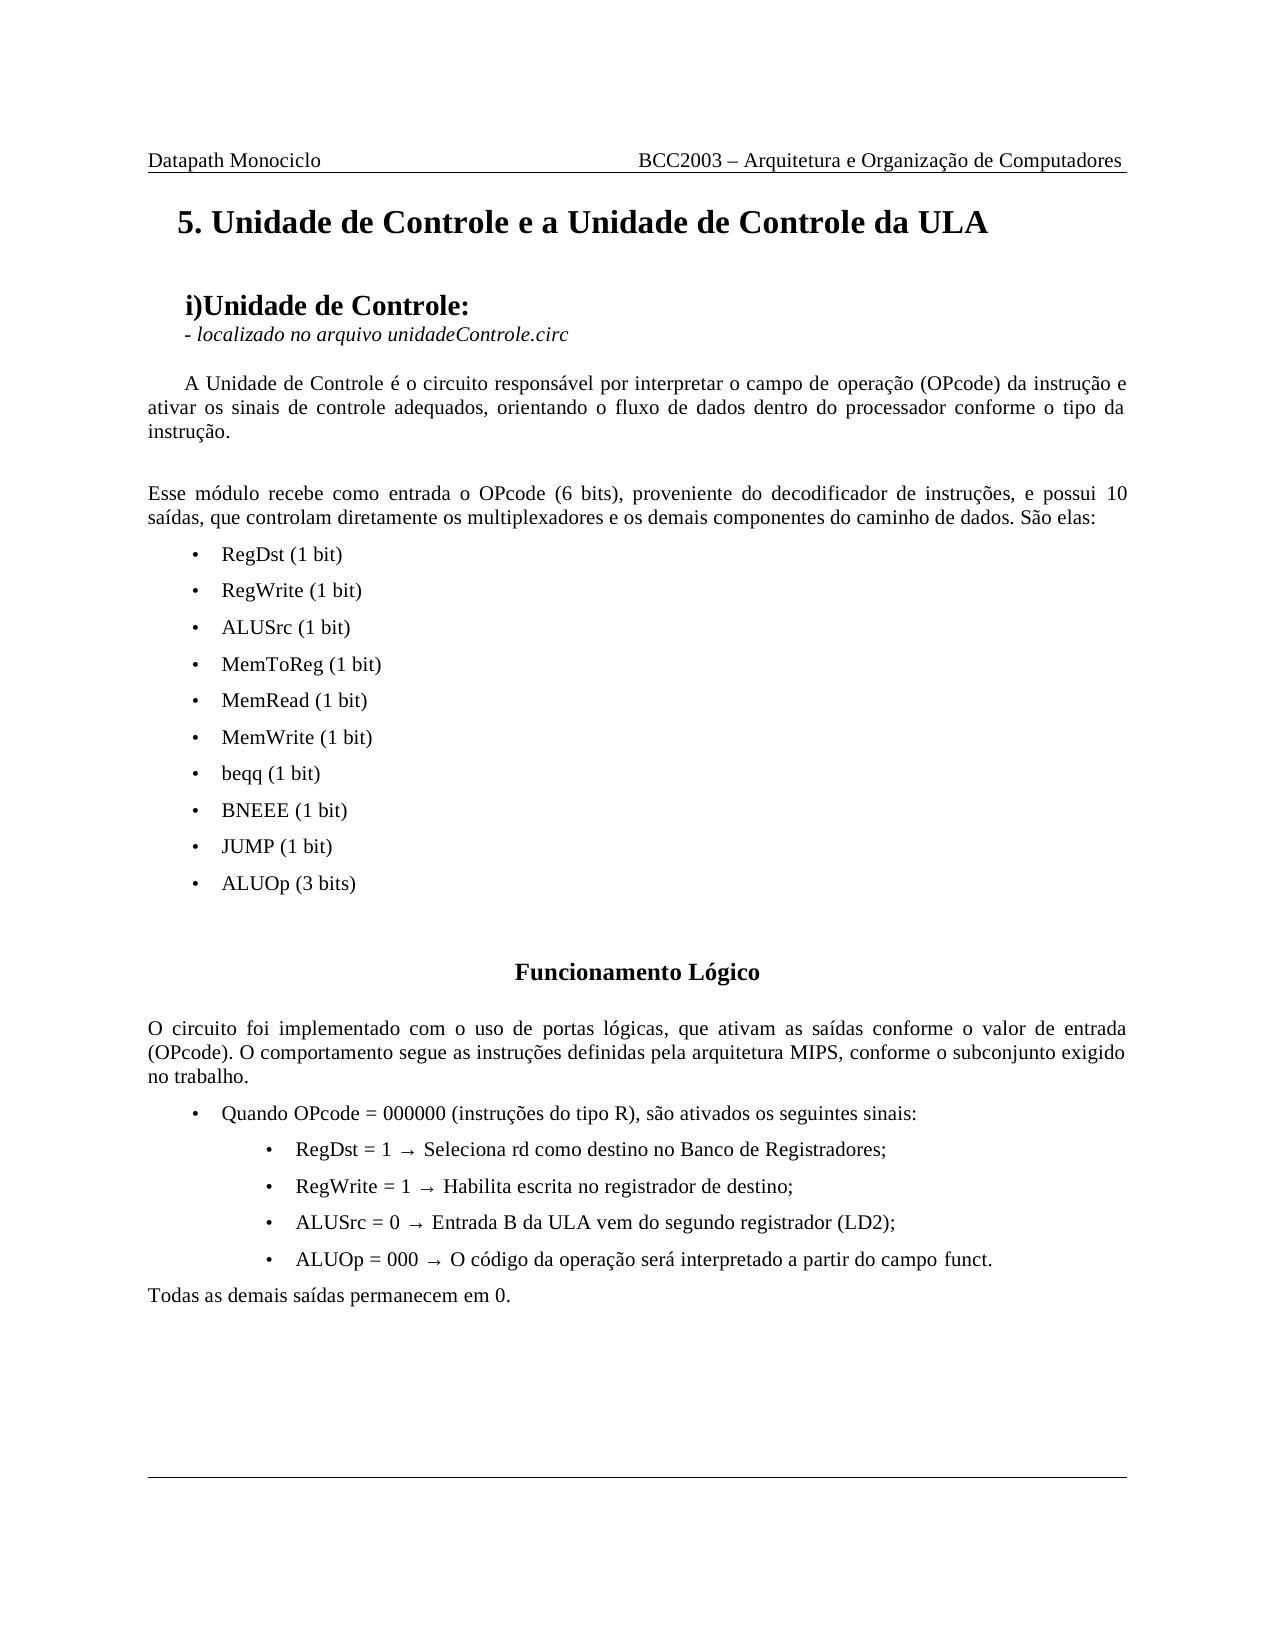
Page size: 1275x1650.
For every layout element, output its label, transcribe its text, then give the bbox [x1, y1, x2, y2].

list RegWrite (1 bit) [192, 578, 1127, 602]
text Esse módulo recebe como entrada o OPcode (6 bits), proveniente do decodificador de instruções, e possui 10 saídas, que controlam diretamente os multiplexadores e os demais componentes do caminho de dados. São elas: [148, 481, 1127, 529]
list beqq (1 bit) [192, 761, 1127, 785]
list 5. Unidade de Controle e a Unidade de Controle da ULA [148, 202, 1127, 241]
list RegDst (1 bit) [192, 542, 1127, 566]
text - localizado no arquivo unidadeControle.circ [148, 322, 1127, 346]
list Quando OPcode = 000000 (instruções do tipo R), são ativados os seguintes sinais: [192, 1101, 1127, 1124]
list ALUSrc = 0 → Entrada B da ULA vem do segundo registrador (LD2); [266, 1210, 1127, 1234]
list ALUOp (3 bits) [192, 871, 1127, 895]
list RegDst = 1 → Seleciona rd como destino no Banco de Registradores; [266, 1137, 1127, 1161]
list MemToReg (1 bit) [192, 651, 1127, 675]
list ALUOp = 000 → O código da operação será interpretado a partir do campo funct. [266, 1247, 1127, 1271]
subtitle Funcionamento Lógico [148, 957, 1127, 986]
list MemWrite (1 bit) [192, 724, 1127, 748]
list BNEEE (1 bit) [192, 798, 1127, 822]
list JUMP (1 bit) [192, 834, 1127, 858]
text A Unidade de Controle é o circuito responsável por interpretar o campo de operação (OPcode) da instrução e ativar os sinais de controle adequados, orientando o fluxo de dados dentro do processador conforme o tipo da instrução. [148, 370, 1127, 443]
list MemRead (1 bit) [192, 688, 1127, 712]
text i)Unidade de Controle: [148, 289, 1127, 322]
text Todas as demais saídas permanecem em 0. [148, 1283, 1127, 1307]
list ALUSrc (1 bit) [192, 615, 1127, 639]
list RegWrite = 1 → Habilita escrita no registrador de destino; [266, 1174, 1127, 1198]
text O circuito foi implementado com o uso de portas lógicas, que ativam as saídas conforme o valor de entrada (OPcode). O comportamento segue as instruções definidas pela arquitetura MIPS, conforme o subconjunto exigido no trabalho. [148, 1016, 1127, 1088]
